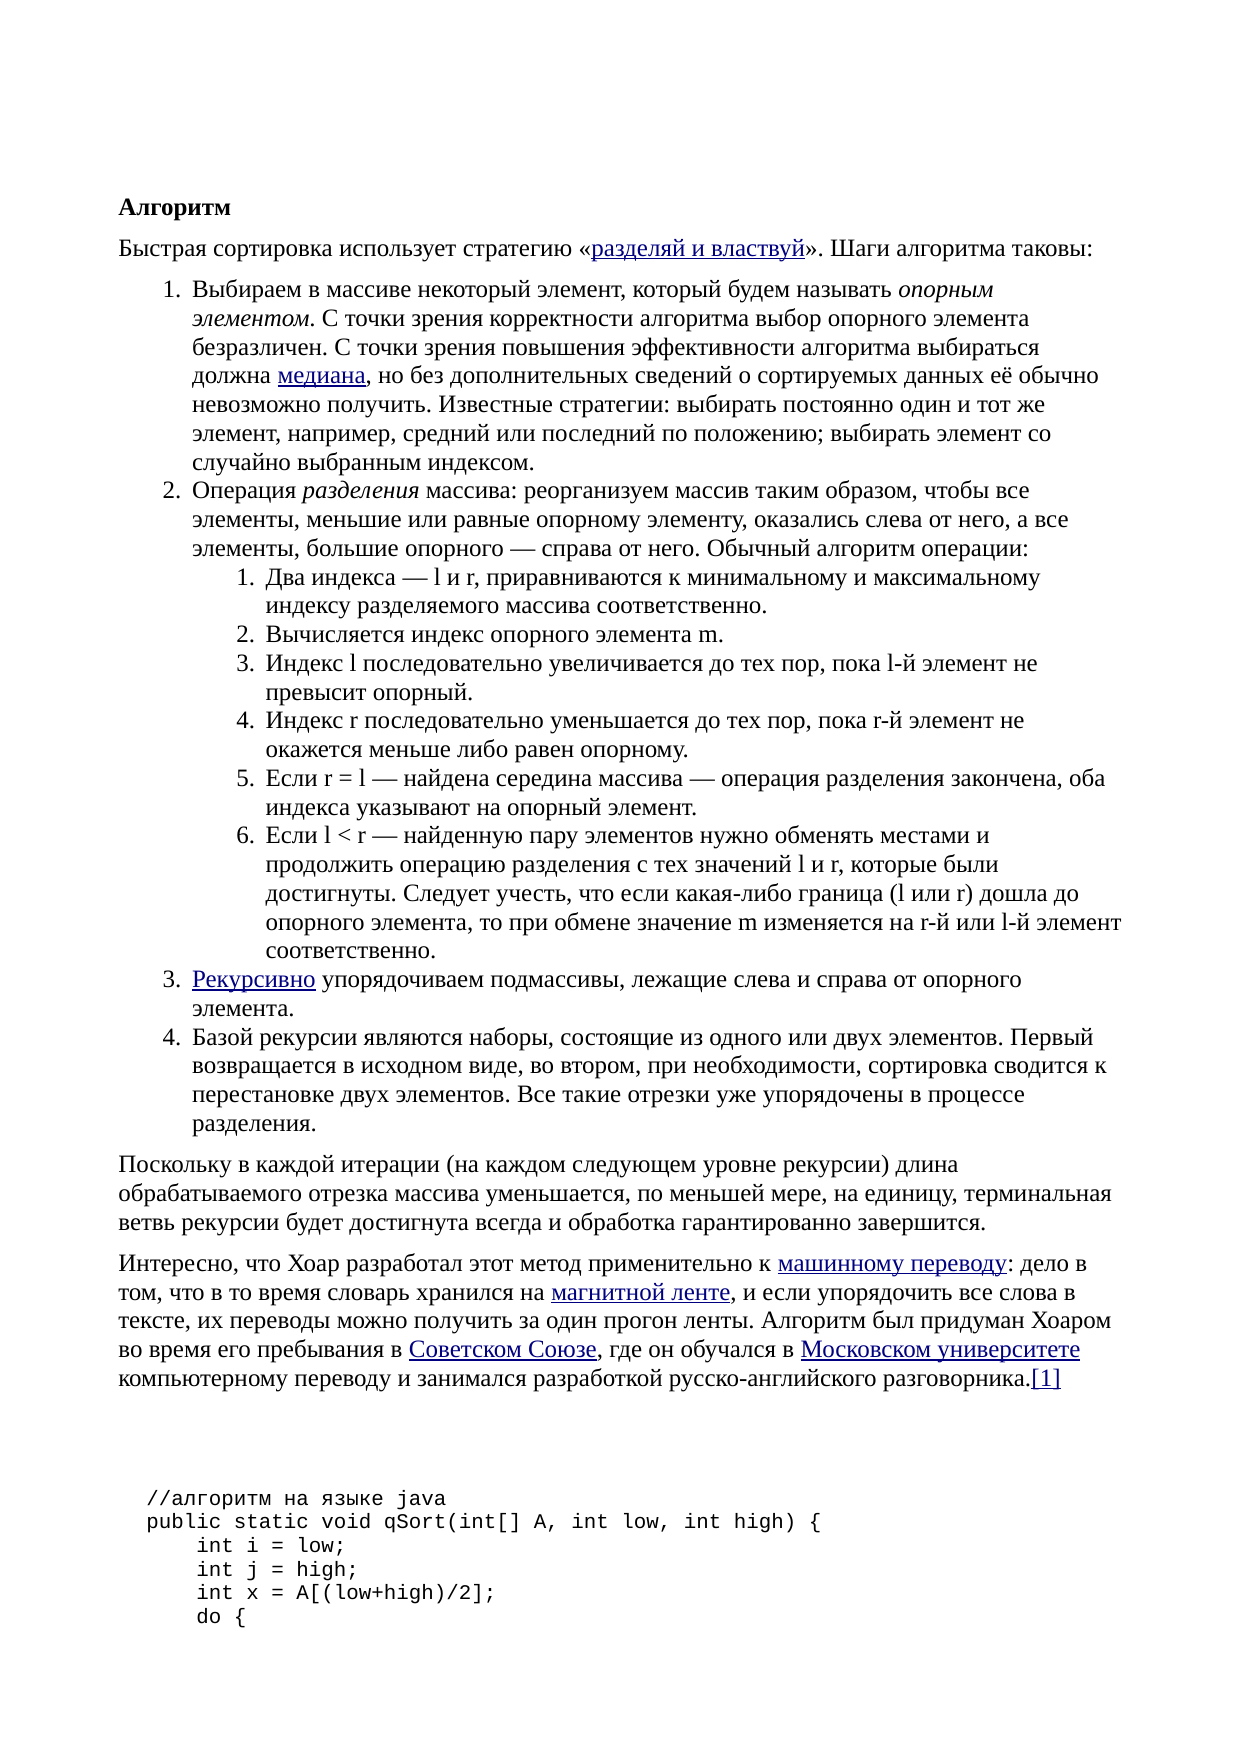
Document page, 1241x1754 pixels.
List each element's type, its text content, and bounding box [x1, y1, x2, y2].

list Если r = l — найдена середина массива — операция разделения закончена, оба индекса указывают на опорный элемент. [236, 763, 1122, 820]
list Рекурсивно упорядочиваем подмассивы, лежащие слева и справа от опорного элемента. [162, 964, 1122, 1022]
list Выбираем в массиве некоторый элемент, который будем называть опорным элементом. С точки зрения корректности алгоритма выбор опорного элемента безразличен. С точки зрения повышения эффективности алгоритма выбираться должна медиана, но без дополнительных сведений о сортируемых данных её обычно невозможно получить. Известные стратегии: выбирать постоянно один и тот же элемент, например, средний или последний по положению; выбирать элемент со случайно выбранным индексом. [162, 274, 1122, 475]
subtitle Алгоритм [118, 192, 1122, 220]
table_header [118, 1445, 136, 1456]
list Индекс r последовательно уменьшается до тех пор, пока r-й элемент не окажется меньше либо равен опорному. [236, 705, 1122, 763]
text Быстрая сортировка использует стратегию «разделяй и властвуй». Шаги алгоритма таковы: [118, 233, 1122, 262]
text Поскольку в каждой итерации (на каждом следующем уровне рекурсии) длина обрабатываемого отрезка массива уменьшается, по меньшей мере, на единицу, терминальная ветвь рекурсии будет достигнута всегда и обработка гарантированно завершится. [118, 1149, 1122, 1235]
list Вычисляется индекс опорного элемента m. [236, 619, 1122, 648]
list Если l < r — найденную пару элементов нужно обменять местами и продолжить операцию разделения с тех значений l и r, которые были достигнуты. Следует учесть, что если какая-либо граница (l или r) дошла до опорного элемента, то при обмене значение m изменяется на r-й или l-й элемент соответственно. [236, 820, 1122, 964]
table_header //алгоритм на языке java public static void qSort(int[] A, int low, int high) { int i = low; int j = high; int x = A[(low+high)/2]; do { [118, 1485, 835, 1632]
list Операция разделения массива: реорганизуем массив таким образом, чтобы все элементы, меньшие или равные опорному элементу, оказались слева от него, а все элементы, большие опорного — справа от него. Обычный алгоритм операции: [162, 475, 1122, 562]
list Два индекса — l и r, приравниваются к минимальному и максимальному индексу разделяемого массива соответственно. [236, 562, 1122, 619]
list Индекс l последовательно увеличивается до тех пор, пока l-й элемент не превысит опорный. [236, 648, 1122, 705]
list Базой рекурсии являются наборы, состоящие из одного или двух элементов. Первый возвращается в исходном виде, во втором, при необходимости, сортировка сводится к перестановке двух элементов. Все такие отрезки уже упорядочены в процессе разделения. [162, 1022, 1122, 1137]
text Интересно, что Хоар разработал этот метод применительно к машинному переводу: дело в том, что в то время словарь хранился на магнитной ленте, и если упорядочить все слова в тексте, их переводы можно получить за один прогон ленты. Алгоритм был придуман Хоаром во время его пребывания в Советском Союзе, где он обучался в Московском университете компьютерному переводу и занимался разработкой русско-английского разговорника.[1] [118, 1248, 1122, 1392]
